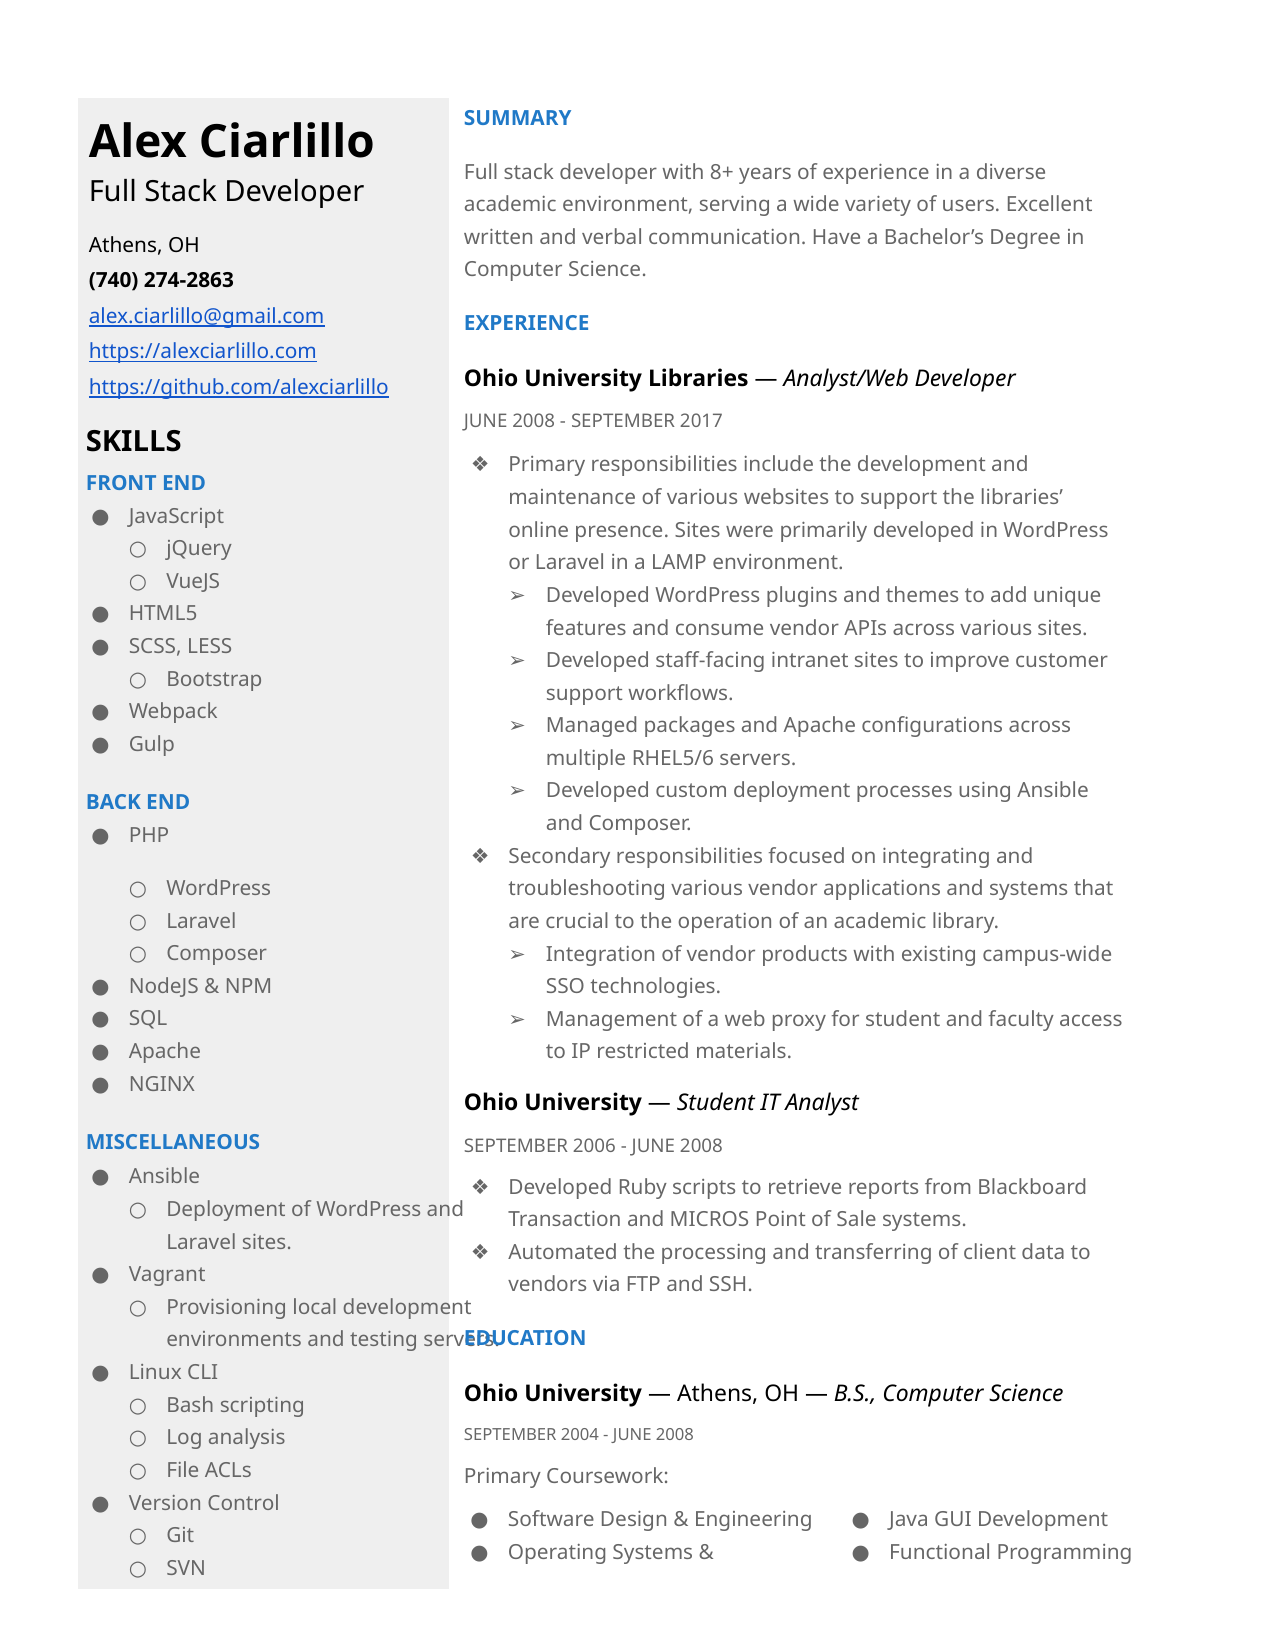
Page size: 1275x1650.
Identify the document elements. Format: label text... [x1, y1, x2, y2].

table_header SUMMARY Full stack developer with 8+ years of experience in a diverse academic environment, serving a wide variety of users. Excellent written and verbal communication. Have a Bachelor’s Degree in Computer Science. EXPERIENCE Ohio University Libraries — Analyst/Web Developer JUNE 2008 - SEPTEMBER 2017 Primary responsibilities include the development and maintenance of various websites to support the libraries’ online presence. Sites were primarily developed in WordPress or Laravel in a LAMP environment. Developed WordPress plugins and themes to add unique features and consume vendor APIs across various sites. Developed staff-facing intranet sites to improve customer support workflows. Managed packages and Apache configurations across multiple RHEL5/6 servers. Developed custom deployment processes using Ansible and Composer. Secondary responsibilities focused on integrating and troubleshooting various vendor applications and systems that are crucial to the operation of an academic library. Integration of vendor products with existing campus-wide SSO technologies. Management of a web proxy for student and faculty access to IP restricted materials. Ohio University — Student IT Analyst SEPTEMBER 2006 - JUNE 2008 Developed Ruby scripts to retrieve reports from Blackboard Transaction and MICROS Point of Sale systems. Automated the processing and transferring of client data to vendors via FTP and SSH. EDUCATION Ohio University — Athens, OH — B.S., Computer Science SEPTEMBER 2004 - JUNE 2008 Primary Coursework: [449, 57, 1173, 1604]
table_header [78, 57, 449, 98]
table_cell SKILLS FRONT END JavaScript jQuery VueJS HTML5 SCSS, LESS Bootstrap Webpack Gulp BACK END PHP WordPress Laravel Composer NodeJS & NPM SQL Apache NGINX MISCELLANEOUS Ansible Deployment of WordPress and Laravel sites. Vagrant Provisioning local development environments and testing servers. Linux CLI Bash scripting Log analysis File ACLs Version Control Git SVN Shibboleth SSO [78, 411, 449, 1589]
table_header Software Design & Engineering Operating Systems & [464, 1494, 826, 1576]
table_header Java GUI Development Functional Programming Relational Database Systems [826, 1494, 1156, 1576]
table_header Alex Ciarlillo Full Stack Developer Athens, OH (740) 274-2863 alex.ciarlillo@gmail.com https://alexciarlillo.com https://github.com/alexciarlillo [78, 98, 449, 411]
table_header [78, 1589, 449, 1604]
